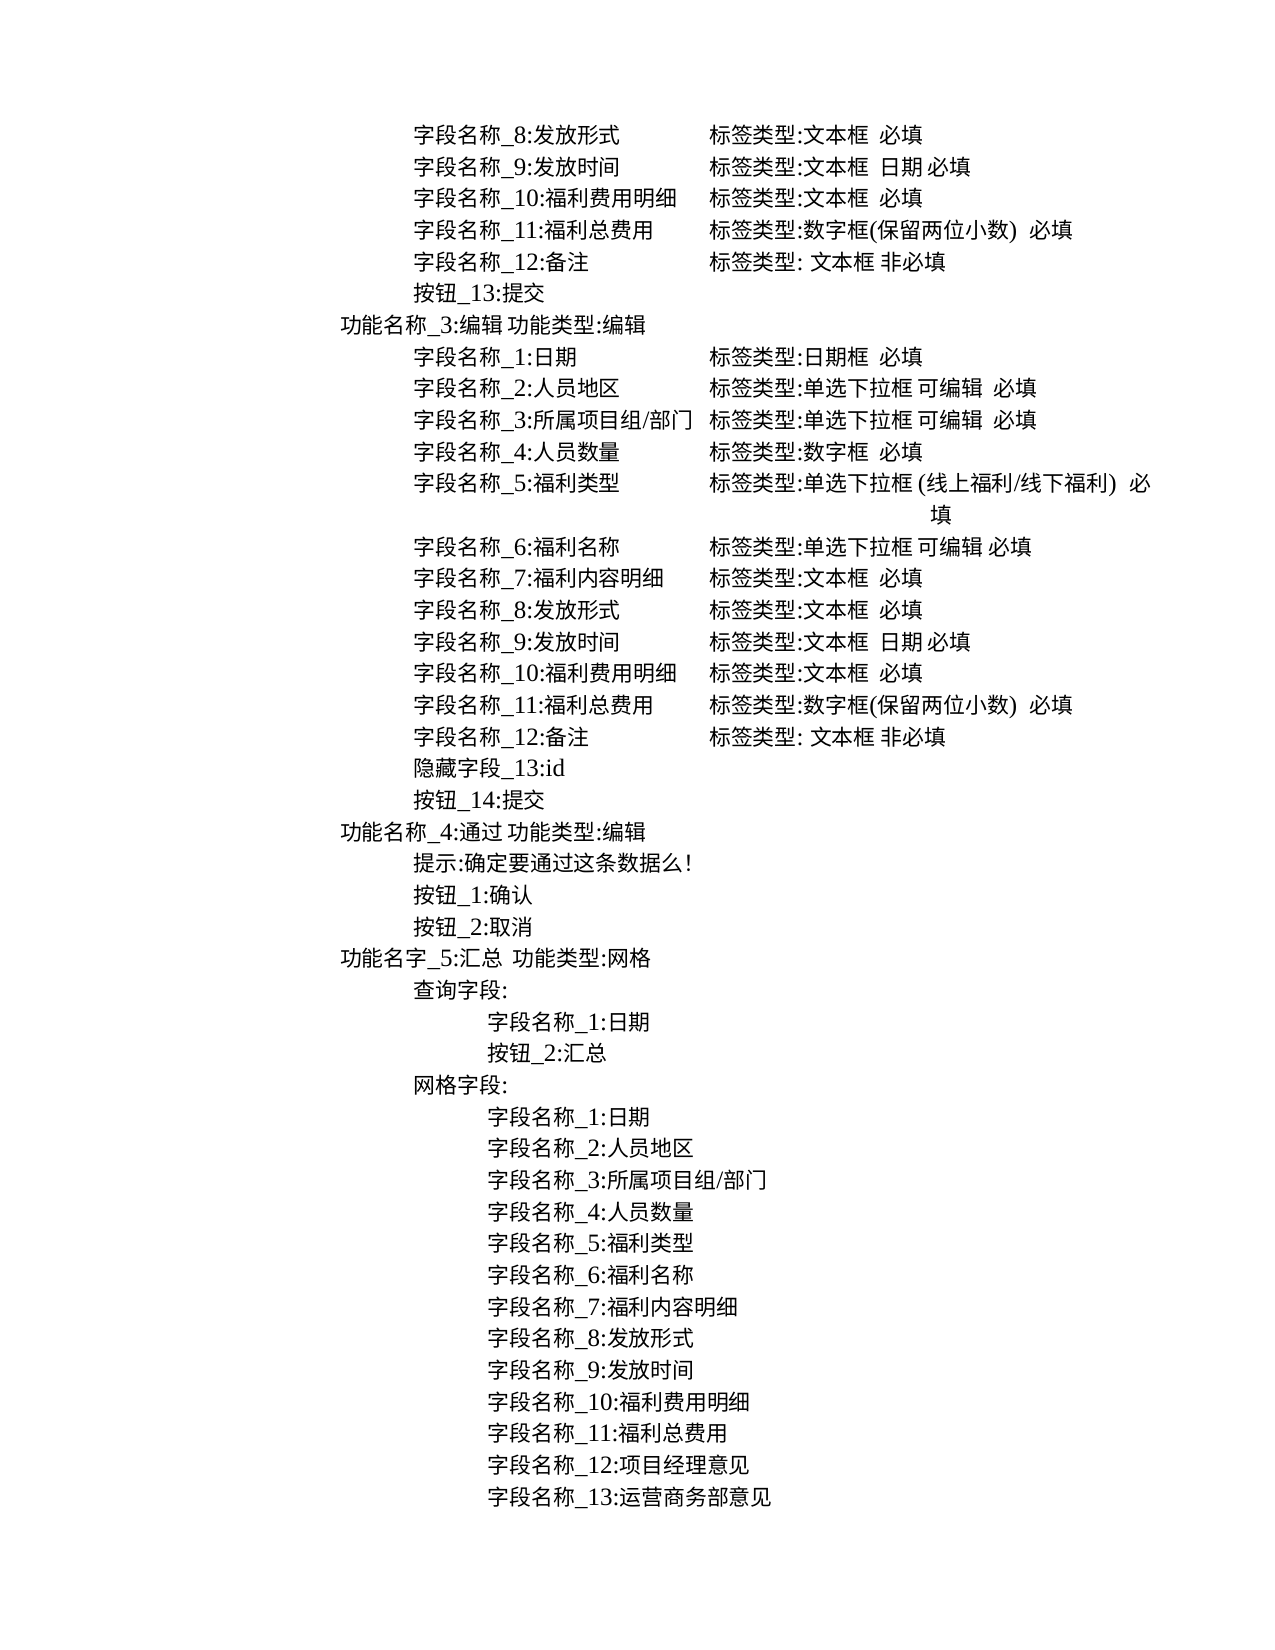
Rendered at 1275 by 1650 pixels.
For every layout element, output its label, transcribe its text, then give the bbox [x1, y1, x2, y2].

text 按钮_14:提交 [118, 783, 1157, 815]
text 提示:确定要通过这条数据么！ [118, 846, 1157, 878]
text 按钮_1:确认 [118, 878, 1157, 910]
text 字段名称_6:福利名称 标签类型:单选下拉框 可编辑 必填 [118, 530, 1157, 561]
text 按钮_13:提交 [118, 276, 1157, 308]
text 字段名称_3:所属项目组/部门 标签类型:单选下拉框 可编辑 必填 [118, 403, 1157, 435]
text 查询字段: [118, 973, 1157, 1005]
text 功能名字_5:汇总 功能类型:网格 [118, 941, 1157, 973]
text 字段名称_11:福利总费用 标签类型:数字框(保留两位小数) 必填 [118, 213, 1157, 245]
text 字段名称_10:福利费用明细 [118, 1385, 1157, 1416]
text 字段名称_10:福利费用明细 标签类型:文本框 必填 [118, 656, 1157, 688]
text 字段名称_9:发放时间 [118, 1353, 1157, 1385]
text 字段名称_4:人员数量 标签类型:数字框 必填 [118, 435, 1157, 466]
text 字段名称_12:备注 标签类型: 文本框 非必填 [118, 245, 1157, 276]
text 字段名称_8:发放形式 [118, 1321, 1157, 1353]
text 字段名称_5:福利类型 [118, 1226, 1157, 1258]
text 字段名称_12:项目经理意见 [118, 1448, 1157, 1480]
text 字段名称_9:发放时间 标签类型:文本框 日期 必填 [118, 150, 1157, 181]
text 隐藏字段_13:id [118, 751, 1157, 783]
text 字段名称_8:发放形式 标签类型:文本框 必填 [118, 593, 1157, 625]
text 字段名称_1:日期 [118, 1005, 1157, 1036]
text 字段名称_7:福利内容明细 [118, 1290, 1157, 1321]
text 功能名称_3:编辑 功能类型:编辑 [118, 308, 1157, 340]
text 字段名称_1:日期 [118, 1100, 1157, 1131]
text 功能名称_4:通过 功能类型:编辑 [118, 815, 1157, 846]
text 按钮_2:汇总 [118, 1036, 1157, 1068]
text 字段名称_13:运营商务部意见 [118, 1480, 1157, 1511]
text 字段名称_7:福利内容明细 标签类型:文本框 必填 [118, 561, 1157, 593]
text 字段名称_2:人员地区 [118, 1131, 1157, 1163]
text 字段名称_10:福利费用明细 标签类型:文本框 必填 [118, 181, 1157, 213]
text 字段名称_11:福利总费用 标签类型:数字框(保留两位小数) 必填 [118, 688, 1157, 720]
text 字段名称_3:所属项目组/部门 [118, 1163, 1157, 1195]
text 字段名称_2:人员地区 标签类型:单选下拉框 可编辑 必填 [118, 371, 1157, 403]
text 字段名称_5:福利类型 标签类型:单选下拉框 (线上福利/线下福利) 必 填 [118, 466, 1157, 530]
text 字段名称_11:福利总费用 [118, 1416, 1157, 1448]
text 按钮_2:取消 [118, 910, 1157, 941]
text 字段名称_1:日期 标签类型:日期框 必填 [118, 340, 1157, 371]
text 字段名称_6:福利名称 [118, 1258, 1157, 1290]
text 网格字段: [118, 1068, 1157, 1100]
text 字段名称_12:备注 标签类型: 文本框 非必填 [118, 720, 1157, 751]
text 字段名称_9:发放时间 标签类型:文本框 日期 必填 [118, 625, 1157, 656]
text 字段名称_8:发放形式 标签类型:文本框 必填 [118, 118, 1157, 150]
text 字段名称_4:人员数量 [118, 1195, 1157, 1226]
